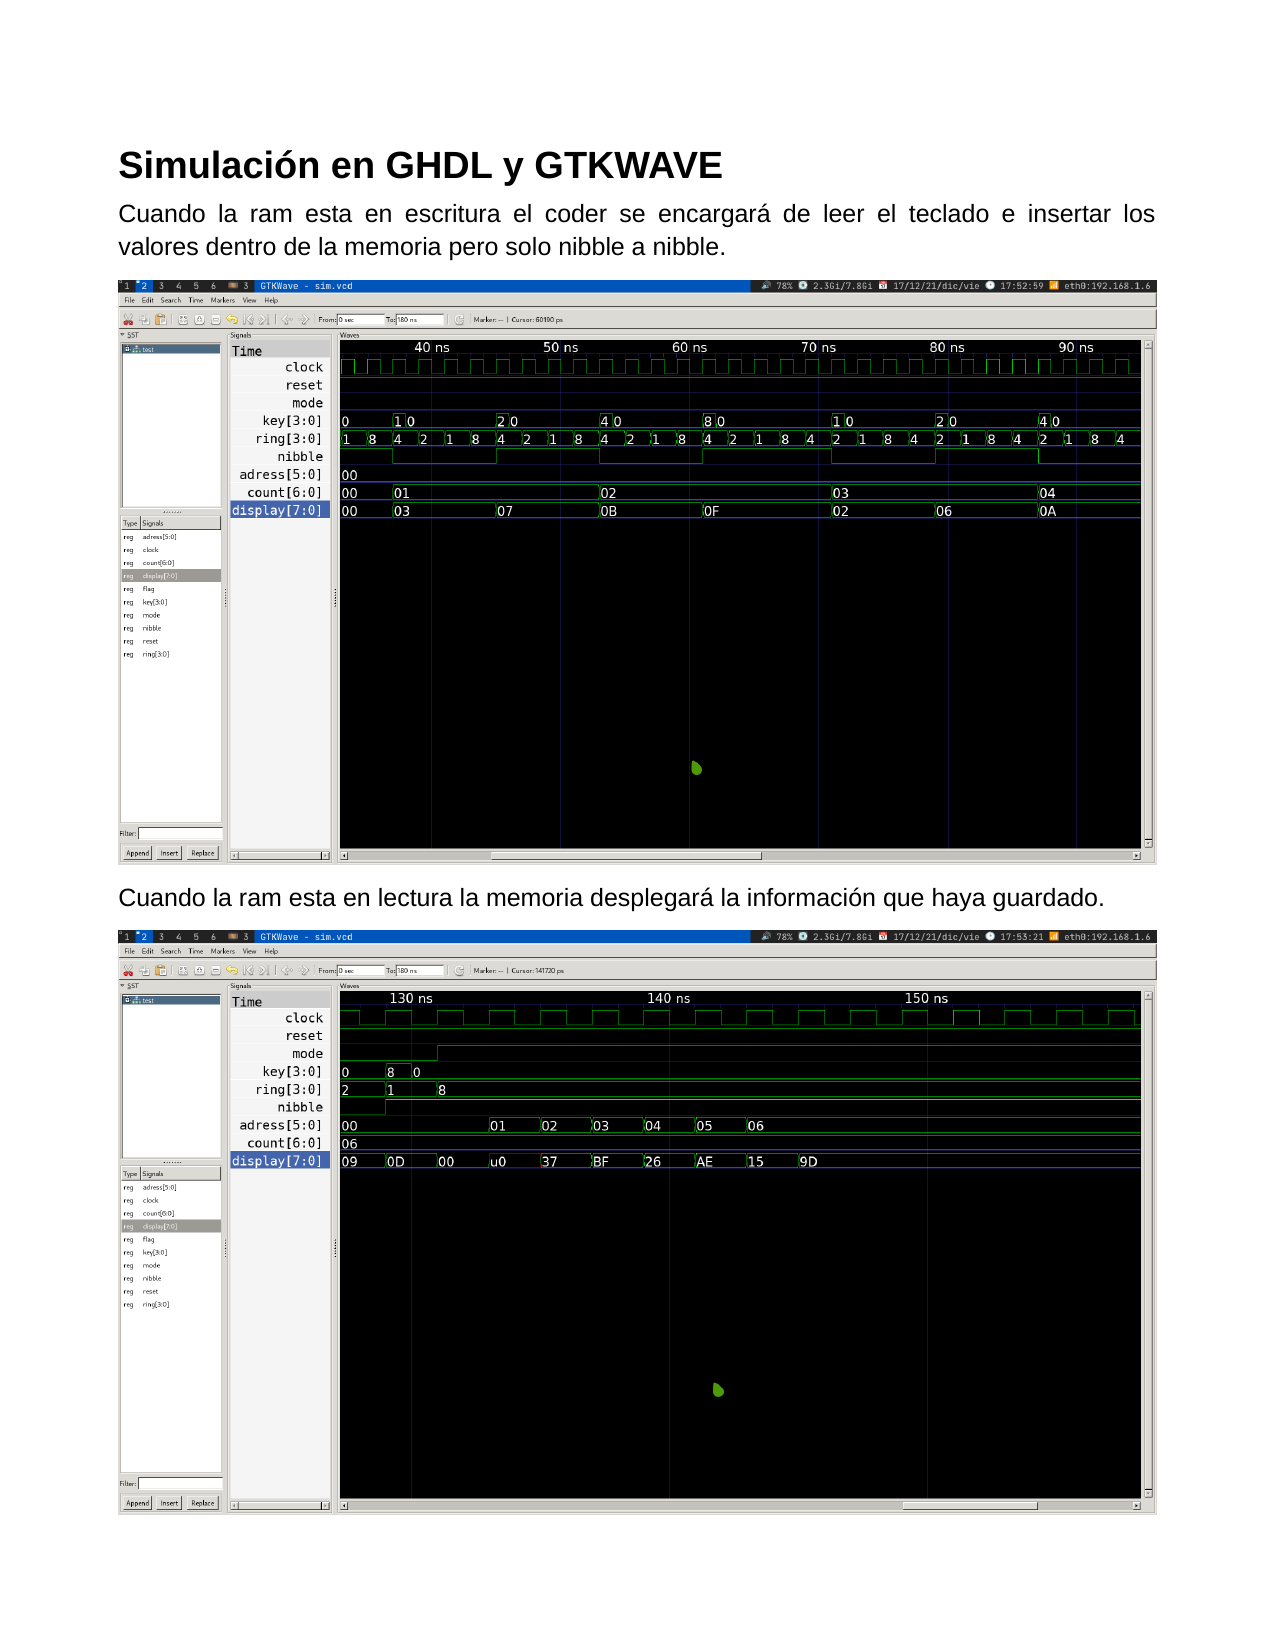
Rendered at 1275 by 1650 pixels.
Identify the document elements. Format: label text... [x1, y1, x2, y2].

picture [118, 930, 1157, 1515]
subtitle Simulación en GHDL y GTKWAVE [118, 143, 1157, 187]
picture [118, 280, 1157, 865]
text Cuando la ram esta en escritura el coder se encargará de leer el teclado e insertar los valores dentro de la memoria pero solo nibble a nibble. [118, 199, 1157, 261]
text Cuando la ram esta en lectura la memoria desplegará la información que haya guardado. [118, 883, 1157, 912]
